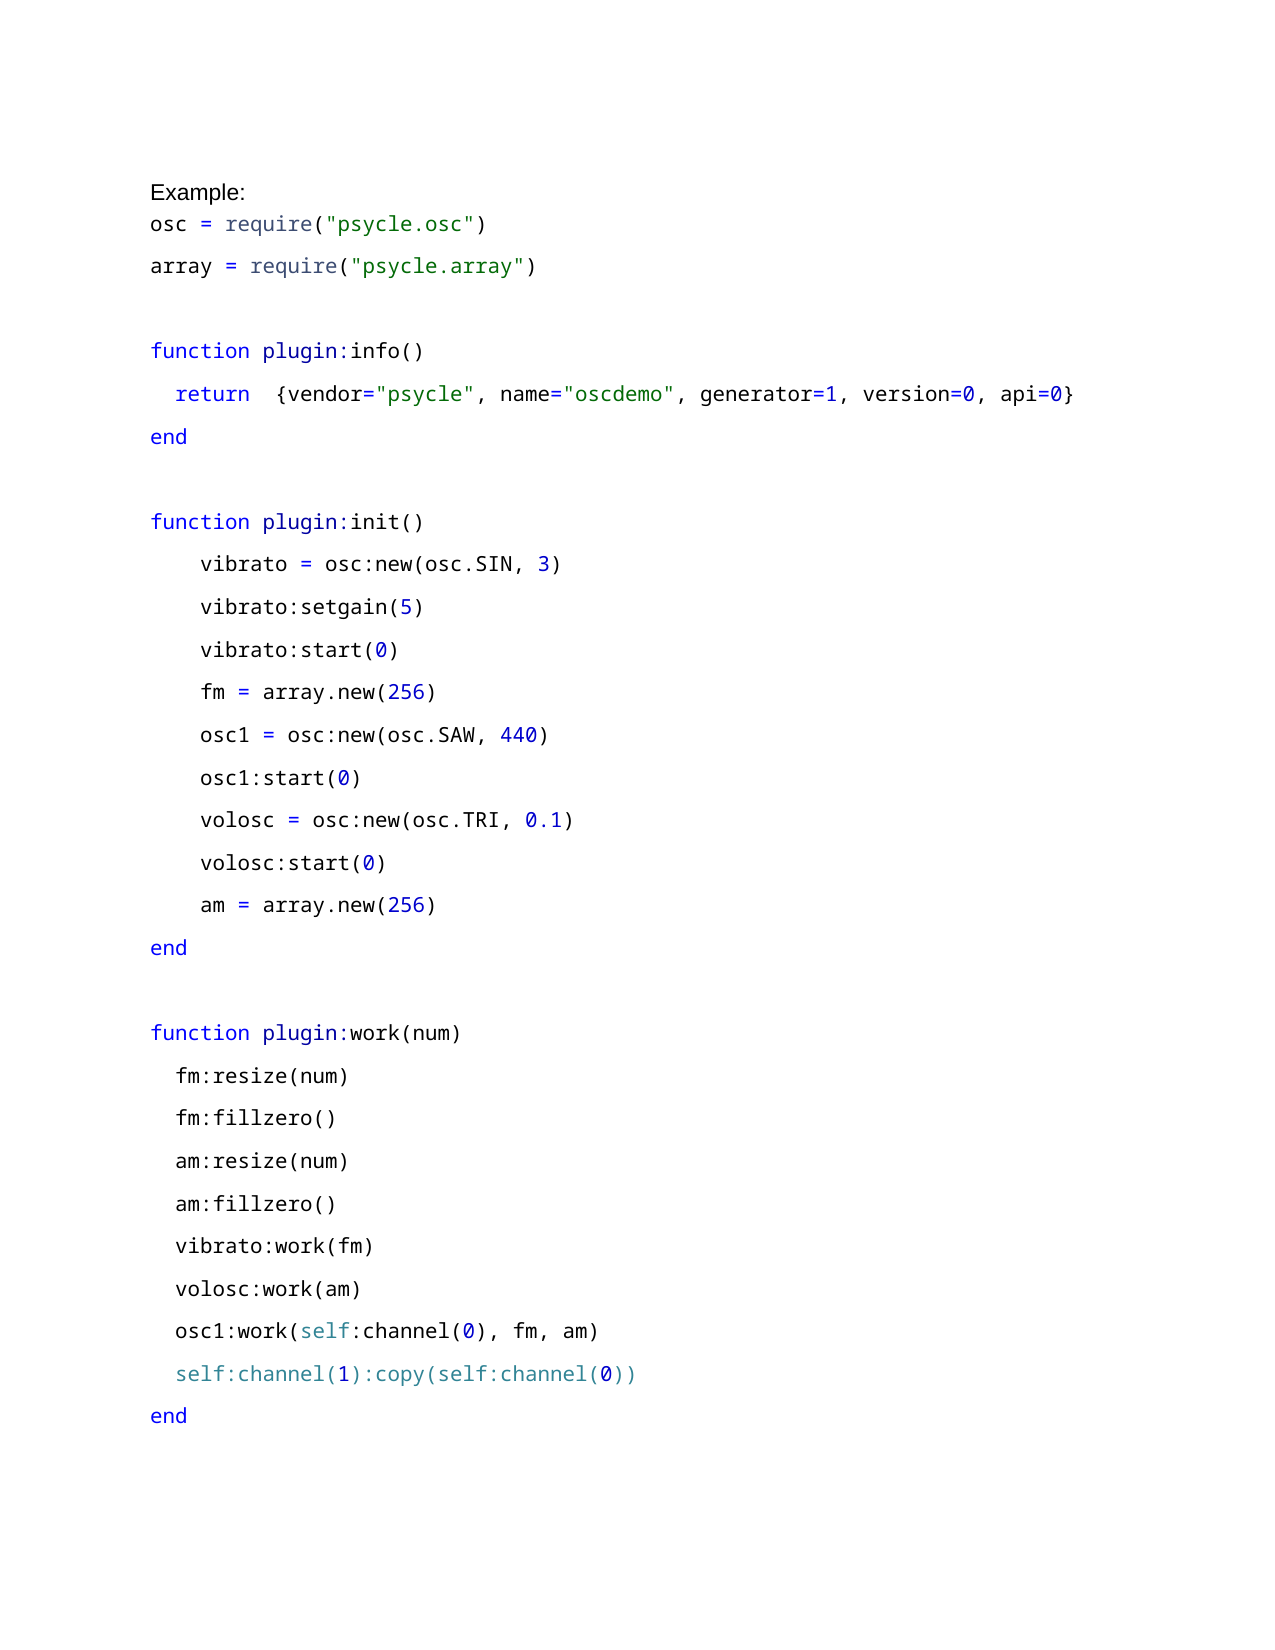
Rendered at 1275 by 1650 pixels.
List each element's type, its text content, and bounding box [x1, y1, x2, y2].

text osc = require("psycle.osc") array = require("psycle.array") function plugin:info() return {vendor="psycle", name="oscdemo", generator=1, version=0, api=0} end function plugin:init() vibrato = osc:new(osc.SIN, 3) vibrato:setgain(5) vibrato:start(0) fm = array.new(256) osc1 = osc:new(osc.SAW, 440) osc1:start(0) volosc = osc:new(osc.TRI, 0.1) volosc:start(0) am = array.new(256) end function plugin:work(num) fm:resize(num) fm:fillzero() am:resize(num) am:fillzero() vibrato:work(fm) volosc:work(am) osc1:work(self:channel(0), fm, am) self:channel(1):copy(self:channel(0)) end [150, 209, 1125, 1430]
text Example: [150, 179, 1125, 205]
